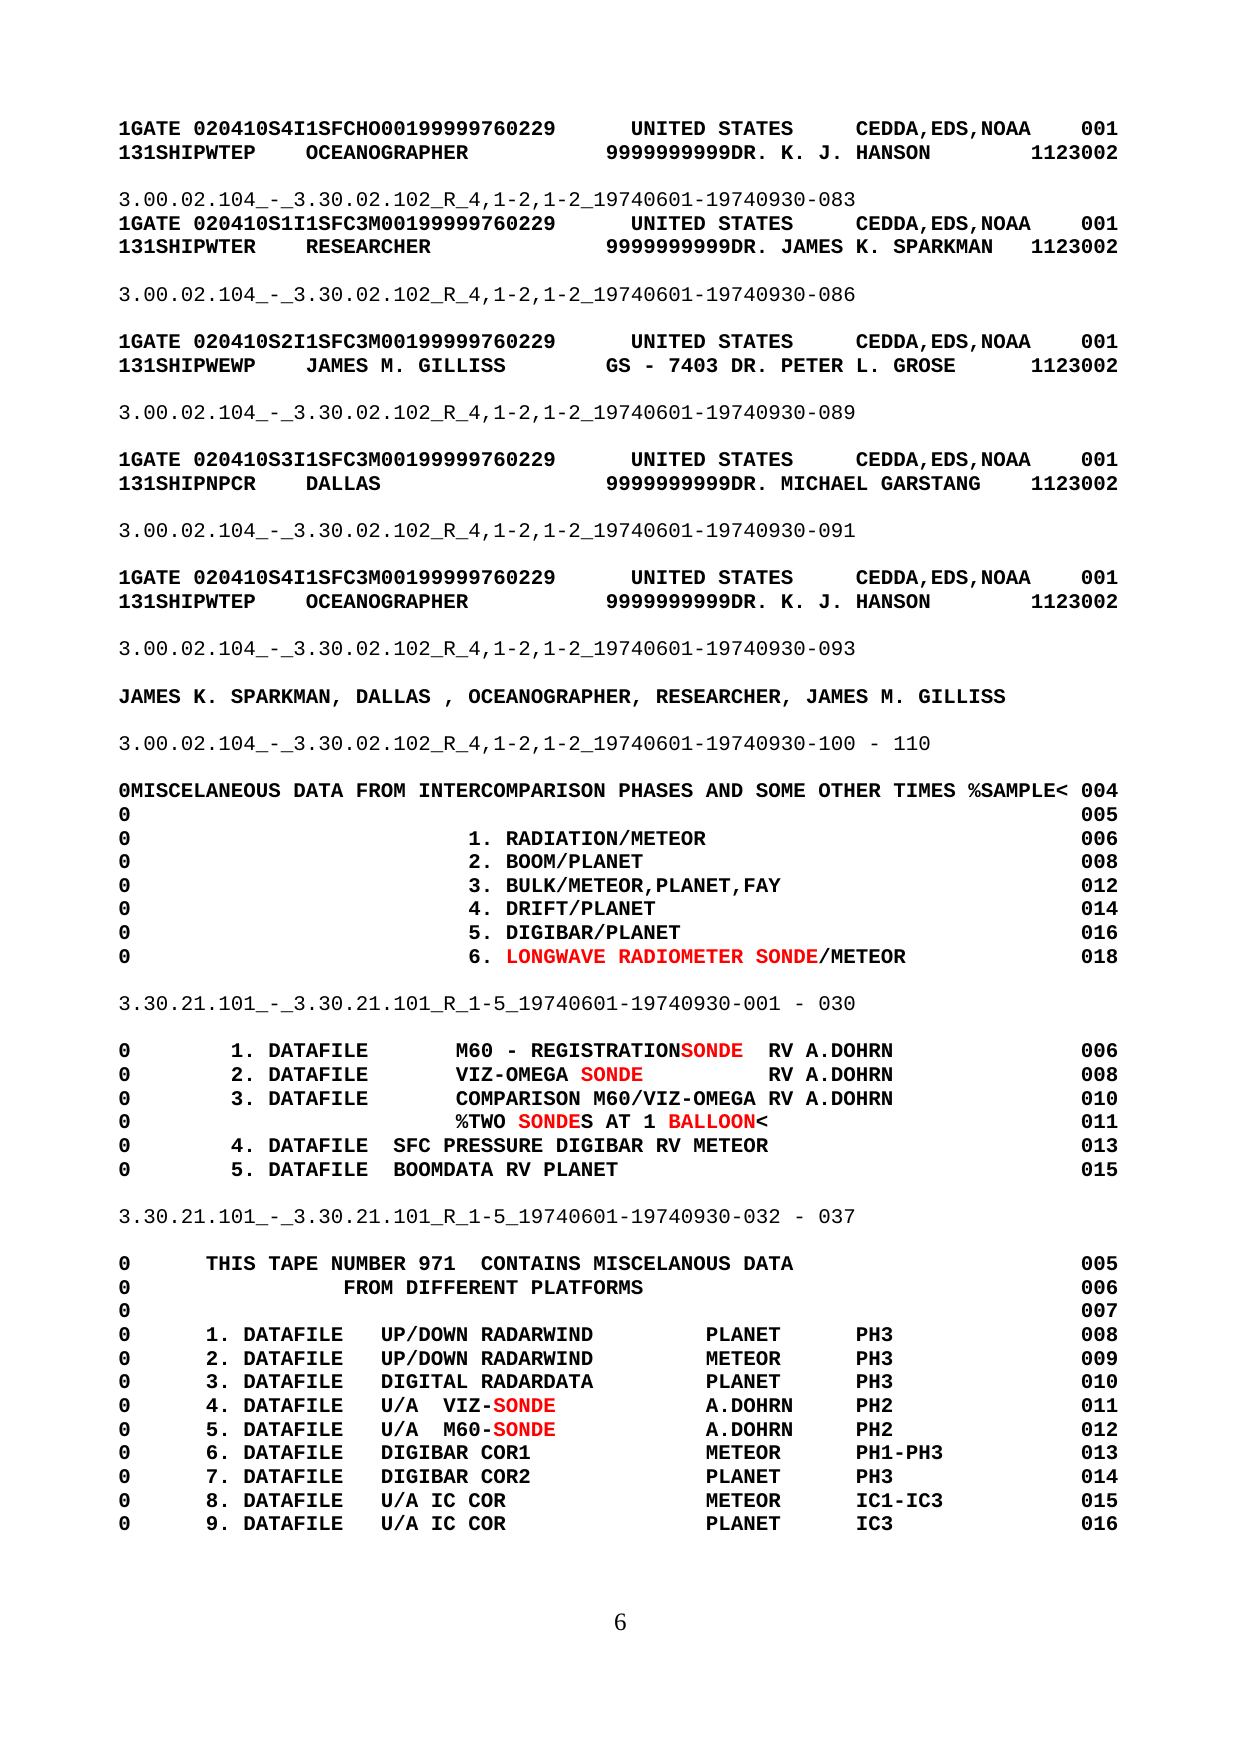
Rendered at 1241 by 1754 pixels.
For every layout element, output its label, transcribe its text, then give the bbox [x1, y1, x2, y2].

text 131SHIPNPCR DALLAS 9999999999DR. MICHAEL GARSTANG 1123002 [118, 473, 1122, 496]
text 0 4. DATAFILE SFC PRESSURE DIGIBAR RV METEOR 013 [118, 1135, 1122, 1158]
text 0 1. DATAFILE M60 - REGISTRATIONSONDE RV A.DOHRN 006 [118, 1040, 1122, 1064]
text 0 8. DATAFILE U/A IC COR METEOR IC1-IC3 015 [118, 1489, 1122, 1513]
text 3.00.02.104_-_3.30.02.102_R_4,1-2,1-2_19740601-19740930-086 [118, 284, 1122, 307]
text 3.00.02.104_-_3.30.02.102_R_4,1-2,1-2_19740601-19740930-083 [118, 189, 1122, 213]
text 0MISCELANEOUS DATA FROM INTERCOMPARISON PHASES AND SOME OTHER TIMES %SAMPLE< 004 [118, 780, 1122, 804]
text 0 2. BOOM/PLANET 008 [118, 851, 1122, 875]
text 1GATE 020410S4I1SFCHO00199999760229 UNITED STATES CEDDA,EDS,NOAA 001 [118, 118, 1122, 142]
text 3.00.02.104_-_3.30.02.102_R_4,1-2,1-2_19740601-19740930-093 [118, 638, 1122, 662]
text 1GATE 020410S1I1SFC3M00199999760229 UNITED STATES CEDDA,EDS,NOAA 001 [118, 213, 1122, 236]
text 0 5. DIGIBAR/PLANET 016 [118, 922, 1122, 946]
text 3.30.21.101_-_3.30.21.101_R_1-5_19740601-19740930-032 - 037 [118, 1206, 1122, 1229]
text 3.00.02.104_-_3.30.02.102_R_4,1-2,1-2_19740601-19740930-089 [118, 402, 1122, 426]
text 0 3. DATAFILE DIGITAL RADARDATA PLANET PH3 010 [118, 1371, 1122, 1395]
text 0 007 [118, 1300, 1122, 1324]
text 131SHIPWEWP JAMES M. GILLISS GS - 7403 DR. PETER L. GROSE 1123002 [118, 354, 1122, 378]
text 0 FROM DIFFERENT PLATFORMS 006 [118, 1277, 1122, 1300]
text 0 6. LONGWAVE RADIOMETER SONDE/METEOR 018 [118, 946, 1122, 969]
text 0 005 [118, 804, 1122, 827]
text 0 %TWO SONDES AT 1 BALLOON< 011 [118, 1111, 1122, 1135]
text 1GATE 020410S2I1SFC3M00199999760229 UNITED STATES CEDDA,EDS,NOAA 001 [118, 331, 1122, 354]
text 0 1. RADIATION/METEOR 006 [118, 827, 1122, 851]
text 0 5. DATAFILE BOOMDATA RV PLANET 015 [118, 1158, 1122, 1182]
text 0 5. DATAFILE U/A M60-SONDE A.DOHRN PH2 012 [118, 1419, 1122, 1442]
text 0 3. BULK/METEOR,PLANET,FAY 012 [118, 875, 1122, 898]
text 0 1. DATAFILE UP/DOWN RADARWIND PLANET PH3 008 [118, 1324, 1122, 1348]
text 0 3. DATAFILE COMPARISON M60/VIZ-OMEGA RV A.DOHRN 010 [118, 1088, 1122, 1111]
text 3.00.02.104_-_3.30.02.102_R_4,1-2,1-2_19740601-19740930-100 - 110 [118, 733, 1122, 757]
text 0 7. DATAFILE DIGIBAR COR2 PLANET PH3 014 [118, 1466, 1122, 1489]
text 131SHIPWTER RESEARCHER 9999999999DR. JAMES K. SPARKMAN 1123002 [118, 236, 1122, 260]
text 0 4. DRIFT/PLANET 014 [118, 898, 1122, 922]
text 1GATE 020410S3I1SFC3M00199999760229 UNITED STATES CEDDA,EDS,NOAA 001 [118, 449, 1122, 473]
text 0 4. DATAFILE U/A VIZ-SONDE A.DOHRN PH2 011 [118, 1395, 1122, 1419]
text 131SHIPWTEP OCEANOGRAPHER 9999999999DR. K. J. HANSON 1123002 [118, 591, 1122, 615]
text 3.30.21.101_-_3.30.21.101_R_1-5_19740601-19740930-001 - 030 [118, 993, 1122, 1017]
text 131SHIPWTEP OCEANOGRAPHER 9999999999DR. K. J. HANSON 1123002 [118, 142, 1122, 165]
text 0 6. DATAFILE DIGIBAR COR1 METEOR PH1-PH3 013 [118, 1442, 1122, 1466]
text 1GATE 020410S4I1SFC3M00199999760229 UNITED STATES CEDDA,EDS,NOAA 001 [118, 567, 1122, 591]
text 0 2. DATAFILE VIZ-OMEGA SONDE RV A.DOHRN 008 [118, 1064, 1122, 1088]
text 0 THIS TAPE NUMBER 971 CONTAINS MISCELANOUS DATA 005 [118, 1253, 1122, 1277]
text 3.00.02.104_-_3.30.02.102_R_4,1-2,1-2_19740601-19740930-091 [118, 520, 1122, 544]
text 0 2. DATAFILE UP/DOWN RADARWIND METEOR PH3 009 [118, 1348, 1122, 1371]
text JAMES K. SPARKMAN, DALLAS , OCEANOGRAPHER, RESEARCHER, JAMES M. GILLISS [118, 686, 1122, 709]
text 0 9. DATAFILE U/A IC COR PLANET IC3 016 [118, 1513, 1122, 1537]
